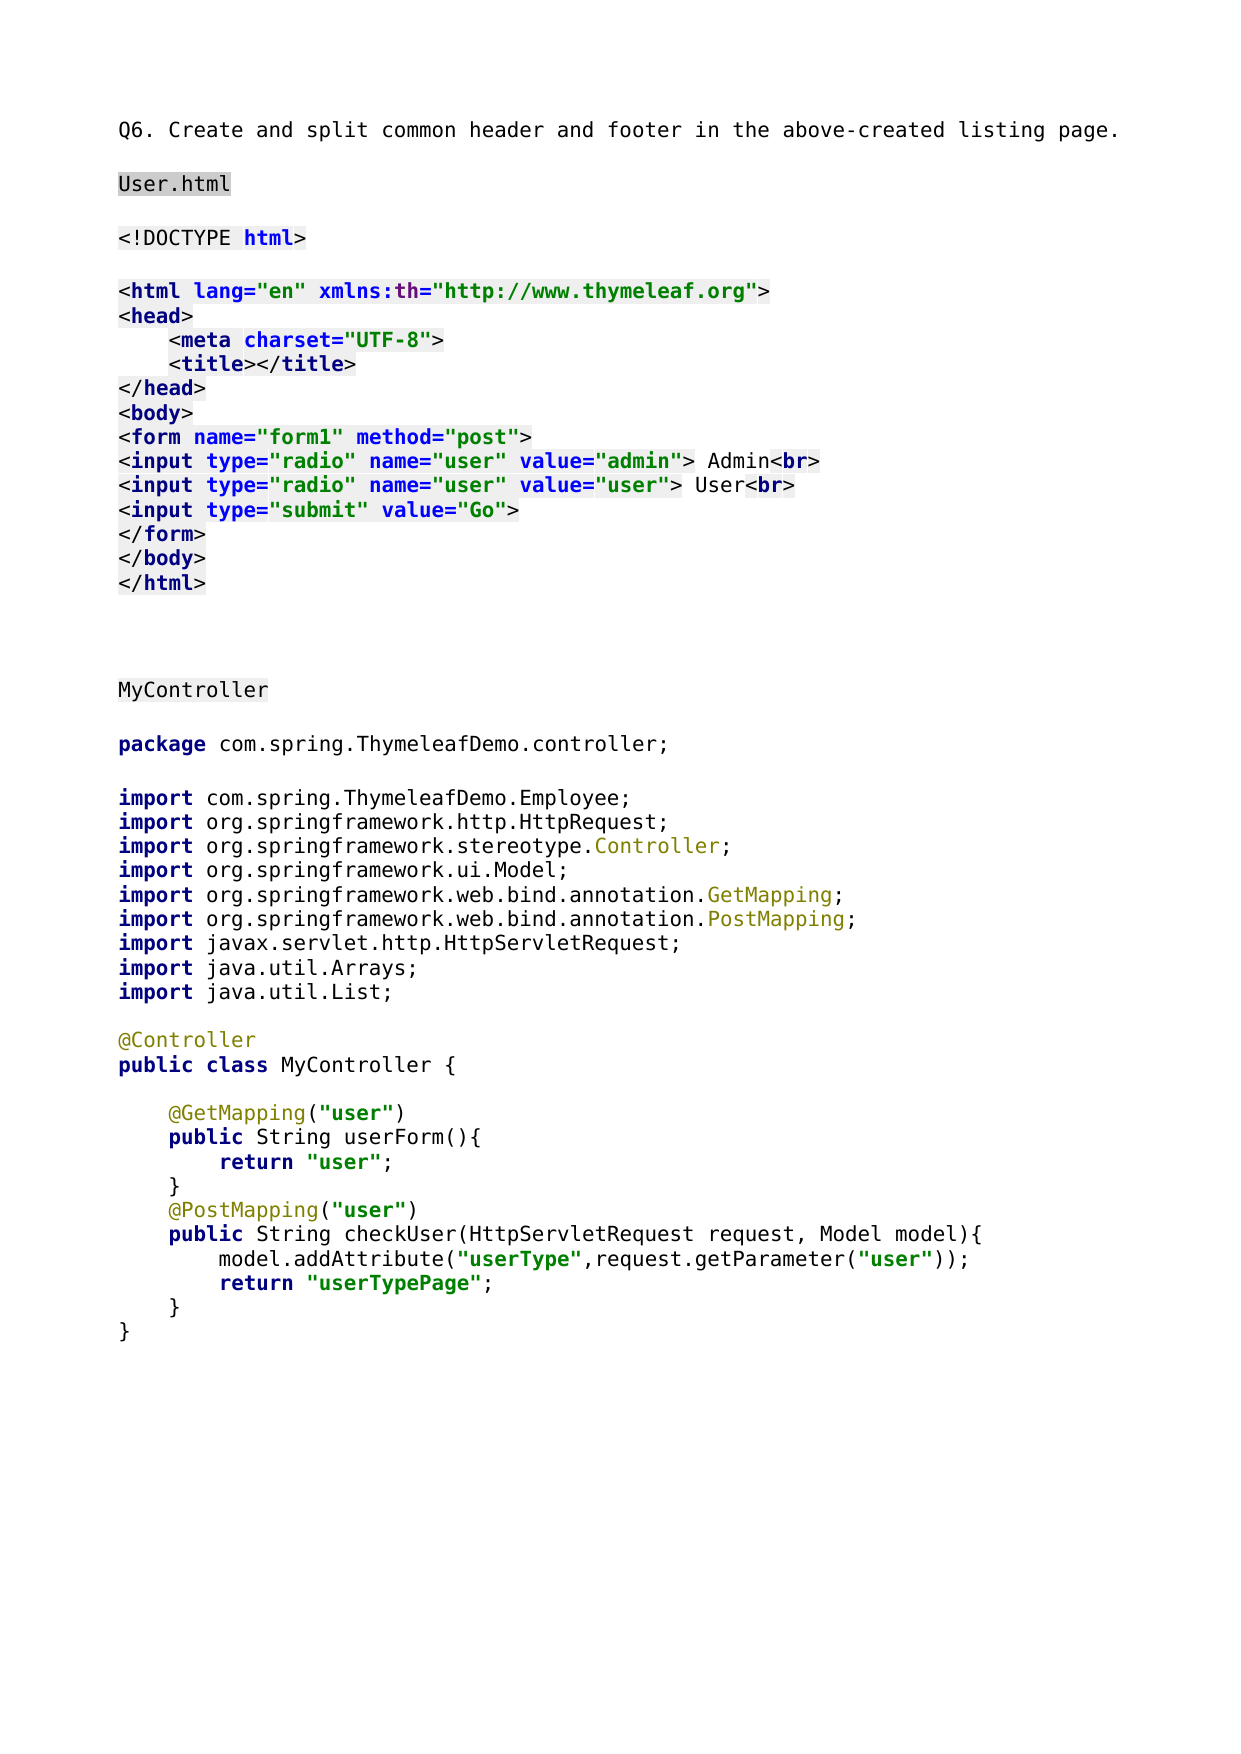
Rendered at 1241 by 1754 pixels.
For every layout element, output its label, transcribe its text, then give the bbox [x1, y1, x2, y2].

text model.addAttribute("userType",request.getParameter("user")); [118, 1247, 1122, 1271]
text import org.springframework.web.bind.annotation.GetMapping; [118, 883, 1122, 907]
text import javax.servlet.http.HttpServletRequest; [118, 931, 1122, 956]
text import org.springframework.http.HttpRequest; [118, 810, 1122, 834]
text import org.springframework.web.bind.annotation.PostMapping; [118, 907, 1122, 931]
text <meta charset="UTF-8"> [118, 328, 1122, 352]
text <!DOCTYPE html> [118, 226, 1122, 250]
text <input type="radio" name="user" value="admin"> Admin<br> [118, 449, 1122, 473]
text <html lang="en" xmlns:th="http://www.thymeleaf.org"> [118, 279, 1122, 304]
text </form> [118, 522, 1122, 546]
text </head> [118, 376, 1122, 401]
text @Controller [118, 1028, 1122, 1053]
text @PostMapping("user") [118, 1198, 1122, 1222]
text </html> [118, 571, 1122, 595]
text <input type="submit" value="Go"> [118, 498, 1122, 522]
text public String checkUser(HttpServletRequest request, Model model){ [118, 1222, 1122, 1247]
text @GetMapping("user") [118, 1101, 1122, 1125]
text } [118, 1174, 1122, 1198]
text import java.util.List; [118, 980, 1122, 1004]
text MyController [118, 678, 1122, 702]
text <head> [118, 304, 1122, 328]
text public class MyController { [118, 1053, 1122, 1077]
text User.html [118, 172, 1122, 196]
text <input type="radio" name="user" value="user"> User<br> [118, 473, 1122, 498]
text public String userForm(){ [118, 1125, 1122, 1150]
text } [118, 1319, 1122, 1344]
text import org.springframework.stereotype.Controller; [118, 834, 1122, 858]
text import org.springframework.ui.Model; [118, 858, 1122, 883]
text <body> [118, 401, 1122, 425]
text return "user"; [118, 1150, 1122, 1174]
text <form name="form1" method="post"> [118, 425, 1122, 449]
text <title></title> [118, 352, 1122, 376]
text import java.util.Arrays; [118, 956, 1122, 980]
text </body> [118, 546, 1122, 571]
text Q6. Create and split common header and footer in the above-created listing page. [118, 118, 1122, 142]
text import com.spring.ThymeleafDemo.Employee; [118, 786, 1122, 810]
text return "userTypePage"; [118, 1271, 1122, 1295]
text package com.spring.ThymeleafDemo.controller; [118, 732, 1122, 756]
text } [118, 1295, 1122, 1319]
